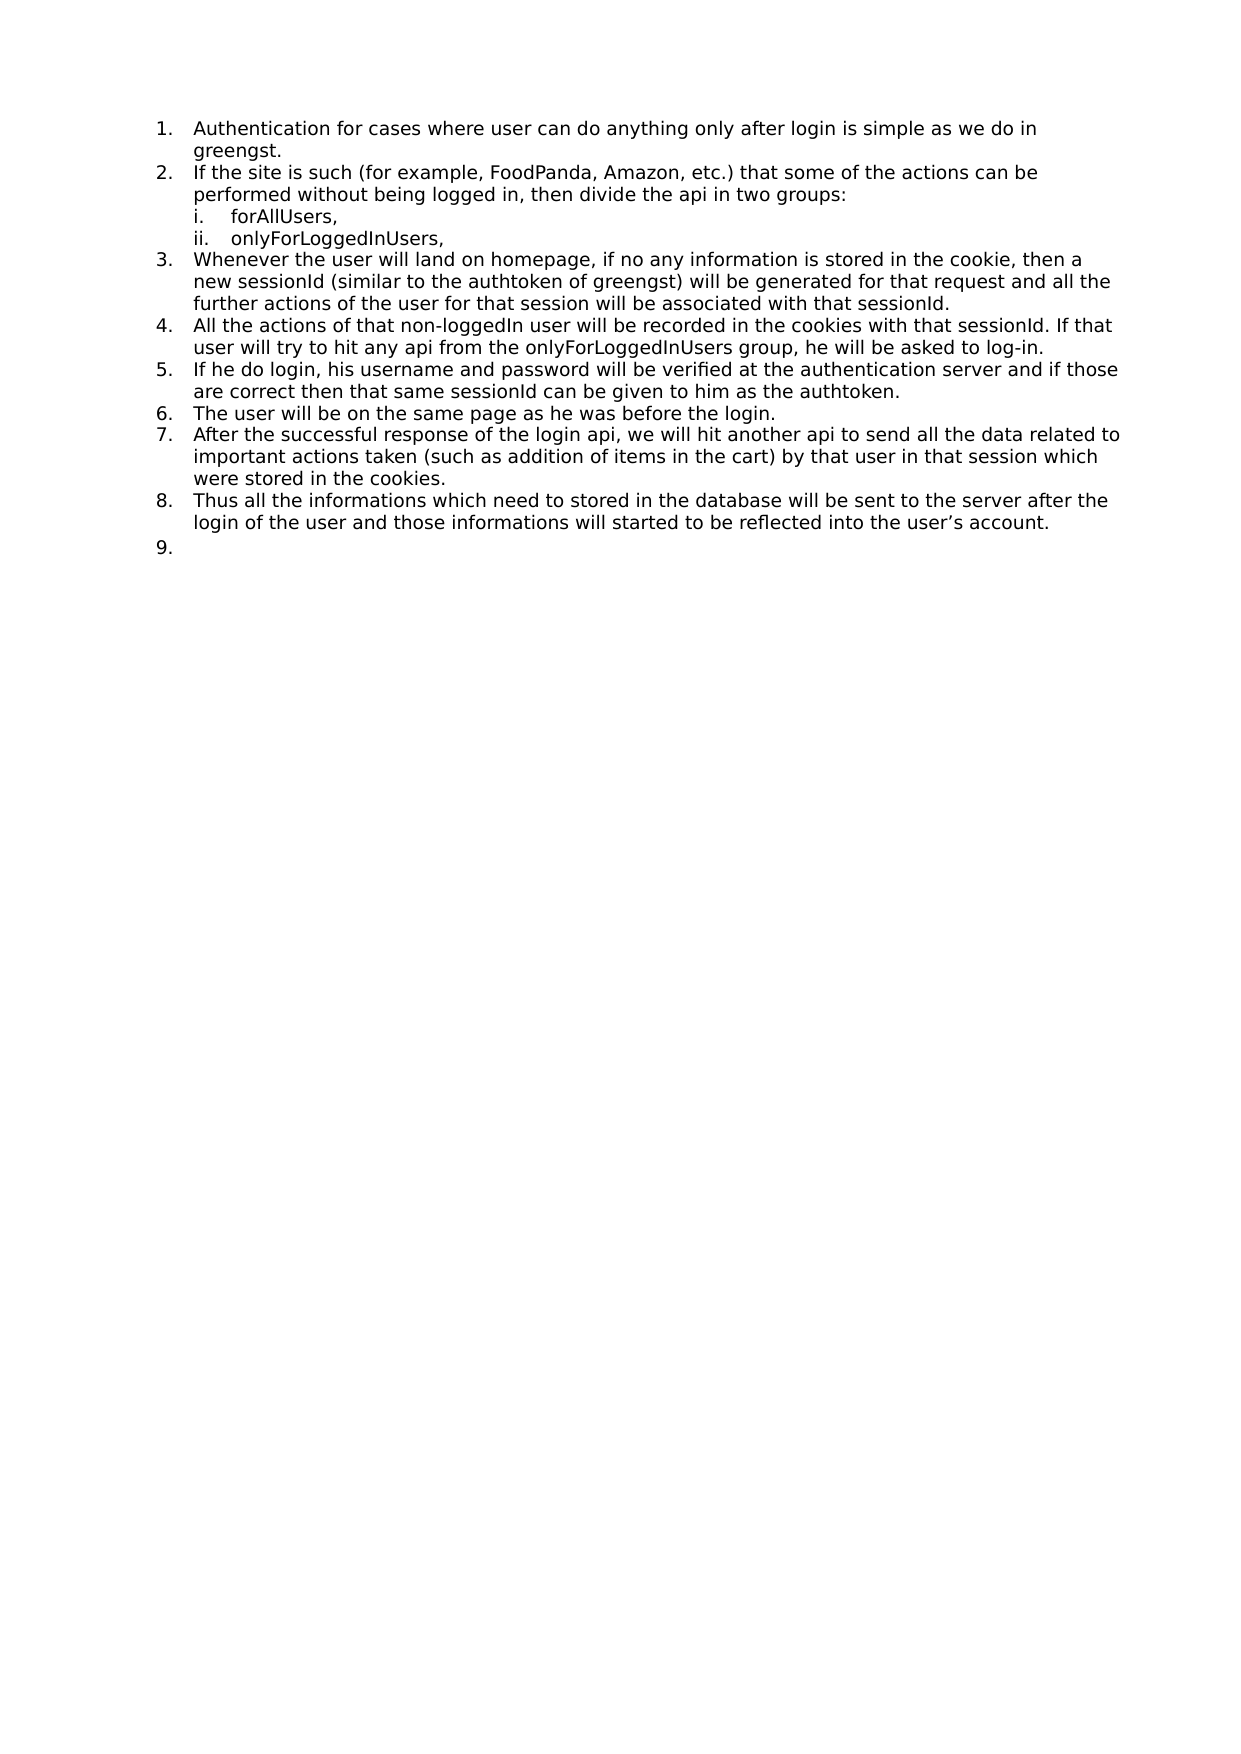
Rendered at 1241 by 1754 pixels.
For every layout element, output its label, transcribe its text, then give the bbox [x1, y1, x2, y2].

list Thus all the informations which need to stored in the database will be sent to the server after the login of the user and those informations will started to be reflected into the user’s account. [156, 490, 1122, 534]
list The user will be on the same page as he was before the login. [156, 402, 1122, 424]
list Whenever the user will land on homepage, if no any information is stored in the cookie, then a new sessionId (similar to the authtoken of greengst) will be generated for that request and all the further actions of the user for that session will be associated with that sessionId. [156, 249, 1122, 315]
list If the site is such (for example, FoodPanda, Amazon, etc.) that some of the actions can be performed without being logged in, then divide the api in two groups: [156, 162, 1122, 206]
list All the actions of that non-loggedIn user will be recorded in the cookies with that sessionId. If that user will try to hit any api from the onlyForLoggedInUsers group, he will be asked to log-in. [156, 315, 1122, 359]
list If he do login, his username and password will be verified at the authentication server and if those are correct then that same sessionId can be given to him as the authtoken. [156, 359, 1122, 402]
list onlyForLoggedInUsers, [193, 227, 1122, 249]
list After the successful response of the login api, we will hit another api to send all the data related to important actions taken (such as addition of items in the cart) by that user in that session which were stored in the cookies. [156, 424, 1122, 490]
list Authentication for cases where user can do anything only after login is simple as we do in greengst. [156, 118, 1122, 162]
list forAllUsers, [193, 206, 1122, 227]
